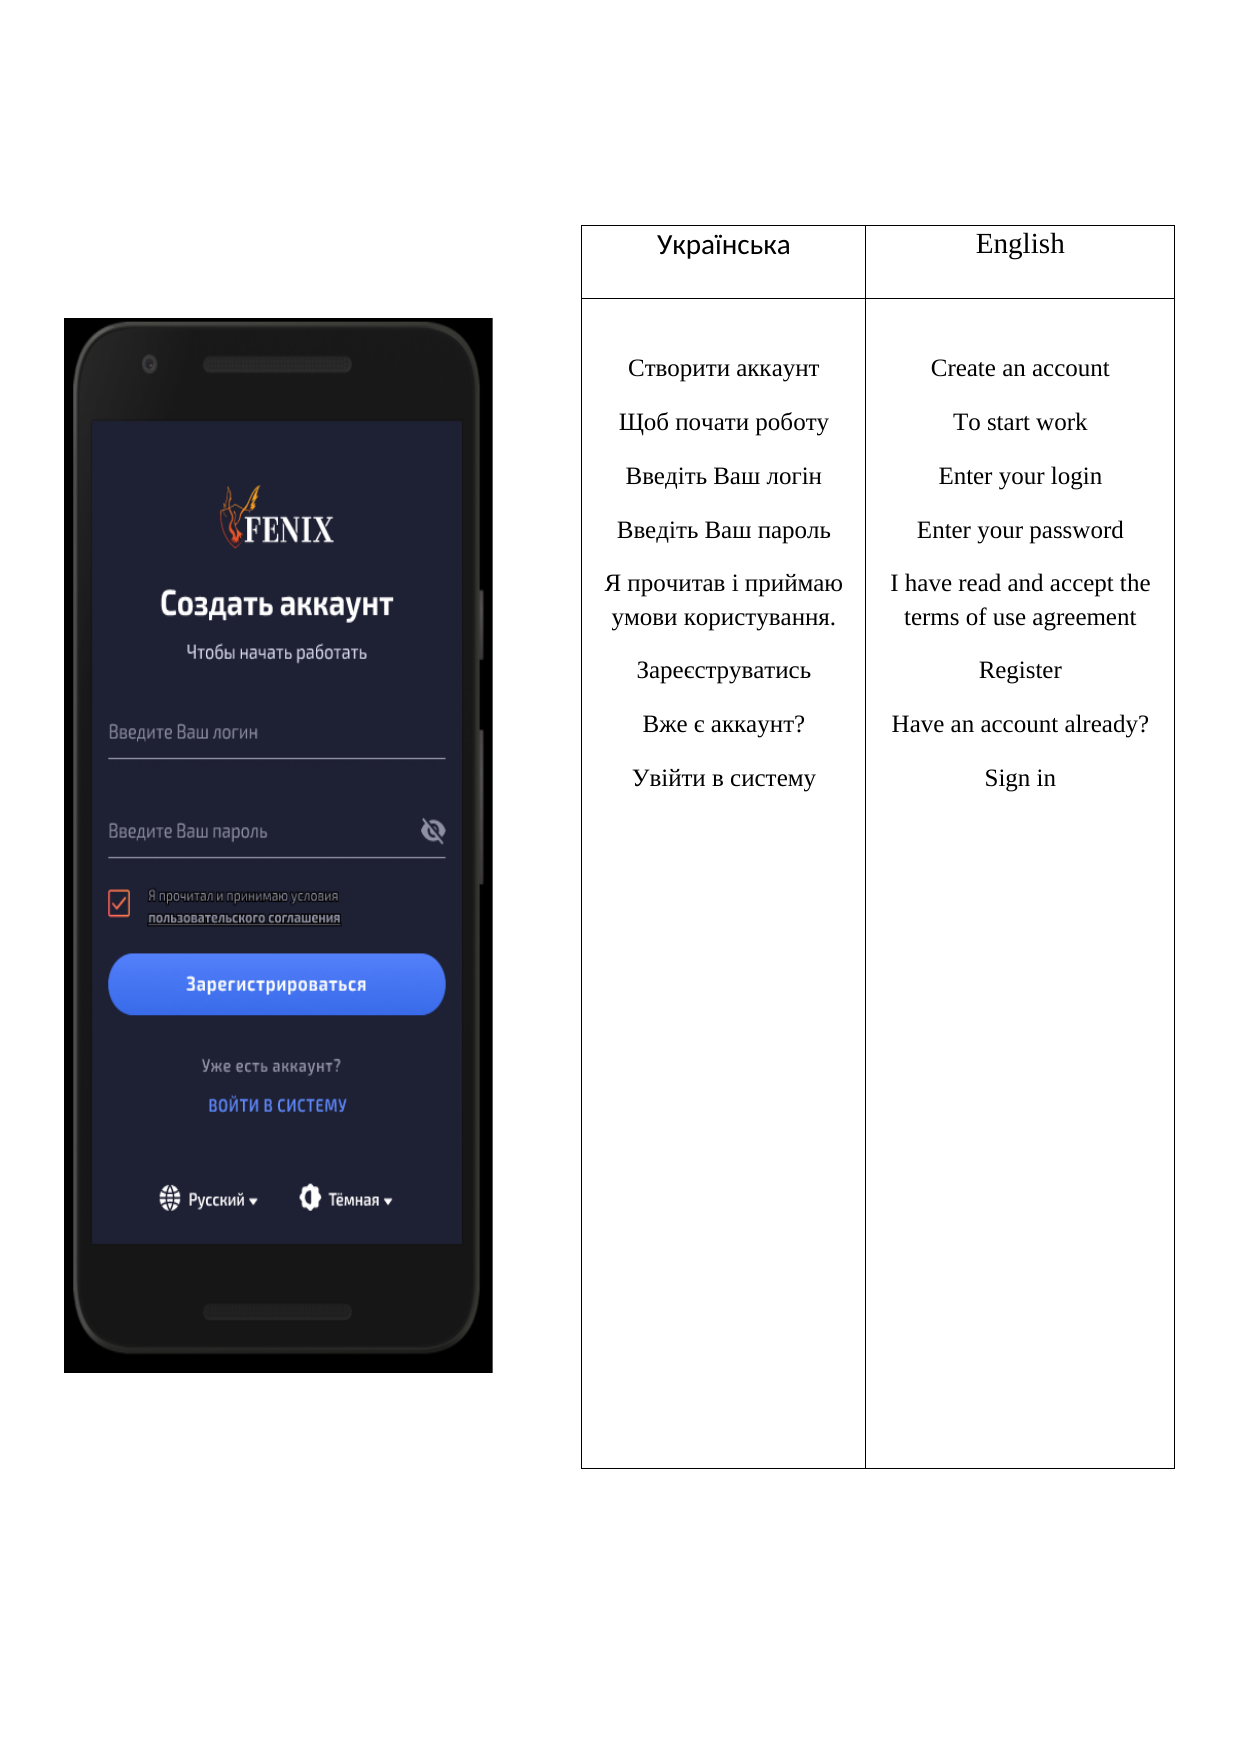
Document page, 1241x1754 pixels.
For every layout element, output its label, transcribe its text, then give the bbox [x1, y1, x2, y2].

table_header English [866, 226, 1174, 298]
picture [64, 318, 493, 1373]
table_header Українська [582, 226, 865, 298]
table_cell Створити аккаунт Щоб почати роботу Введіть Ваш логін Введіть Ваш пароль Я прочитав і приймаю умови користування. Зареєструватись Вже є аккаунт? Увійти в систему [582, 299, 865, 1468]
table_cell Create an account To start work Enter your login Enter your password I have read and accept the terms of use agreement Register Have an account already? Sign in [866, 299, 1174, 1468]
